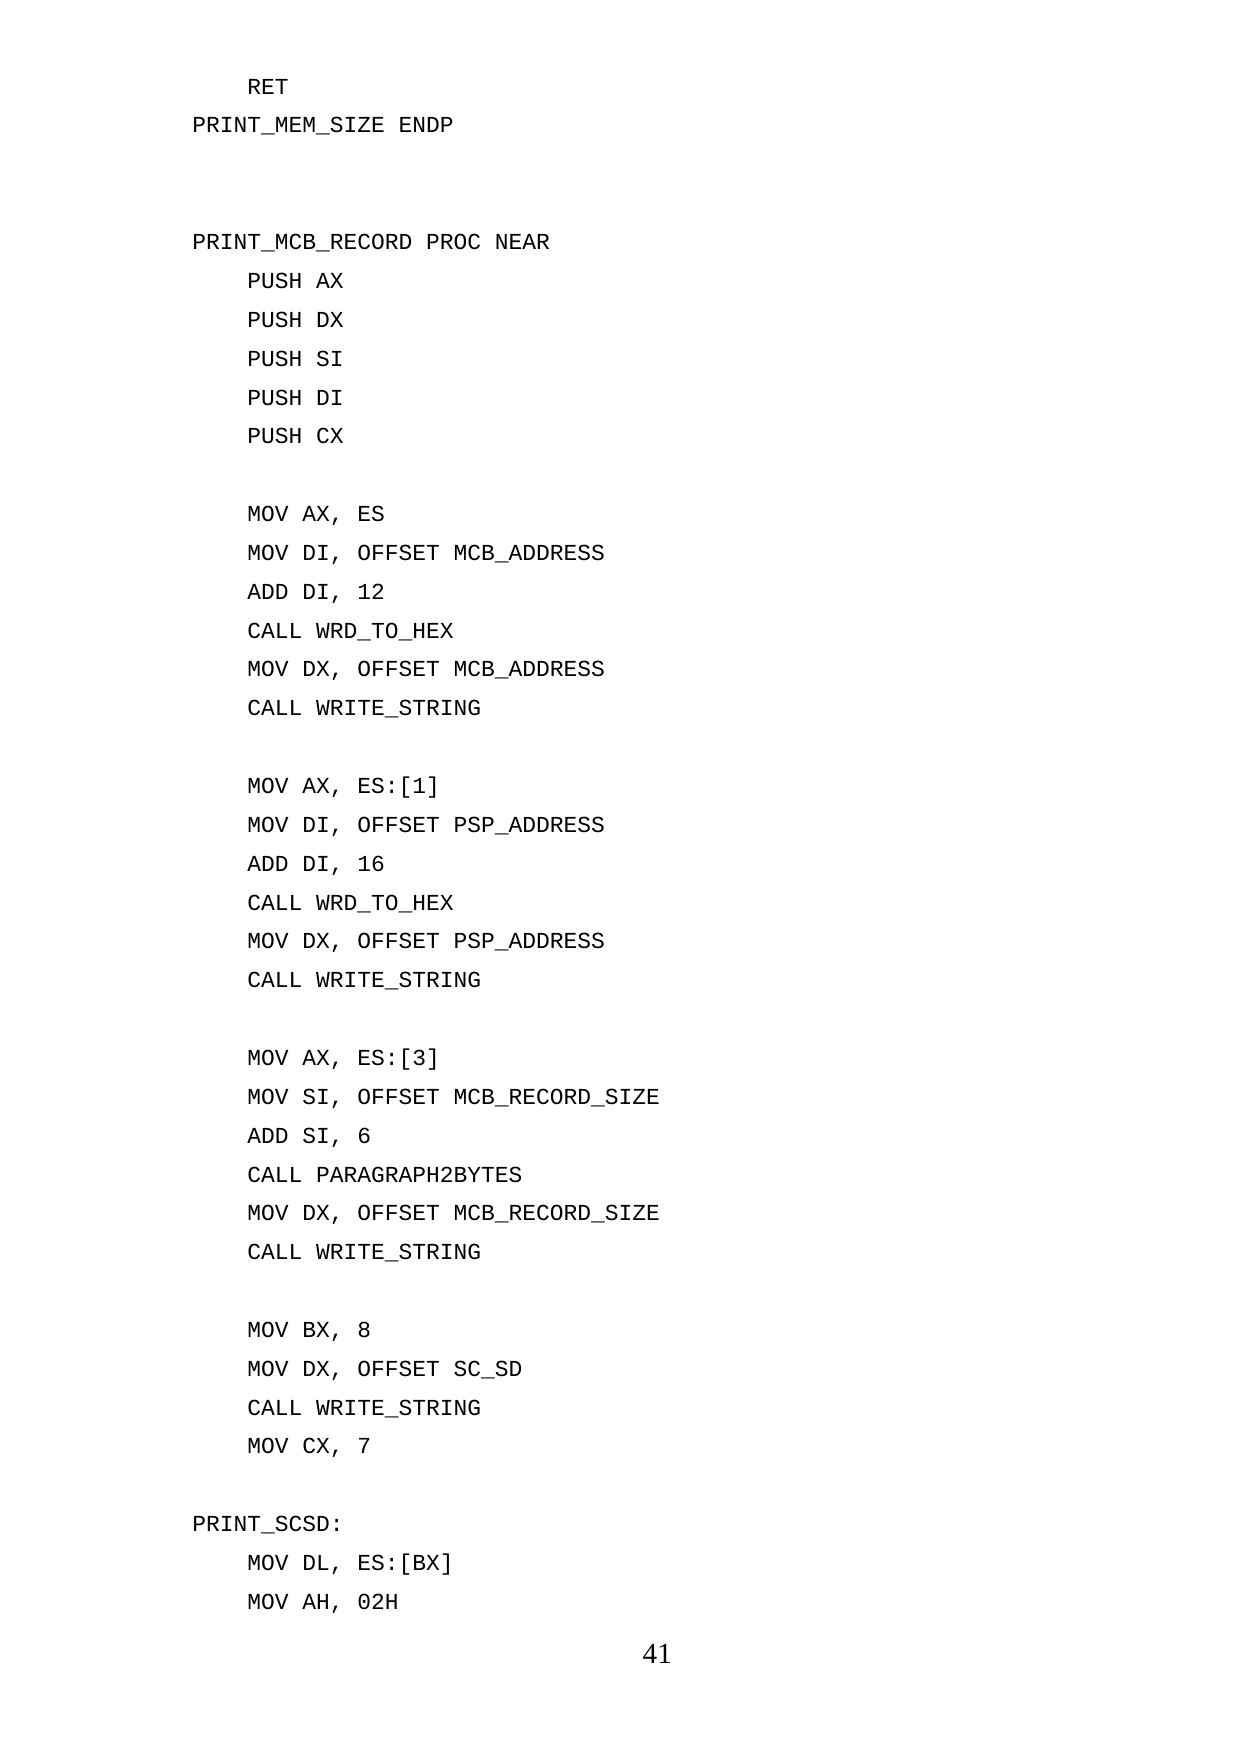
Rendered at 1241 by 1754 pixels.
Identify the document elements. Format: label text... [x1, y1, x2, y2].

text ADD DI, 16 [118, 852, 1122, 878]
text MOV DL, ES:[BX] [118, 1551, 1122, 1577]
text MOV BX, 8 [118, 1318, 1122, 1344]
text PRINT_MEM_SIZE ENDP [118, 114, 1122, 140]
text MOV SI, OFFSET MCB_RECORD_SIZE [118, 1085, 1122, 1111]
text MOV DX, OFFSET SC_SD [118, 1357, 1122, 1383]
text CALL WRITE_STRING [118, 969, 1122, 994]
text MOV AX, ES [118, 502, 1122, 528]
text PRINT_SCSD: [118, 1513, 1122, 1538]
text CALL WRD_TO_HEX [118, 891, 1122, 917]
text MOV DI, OFFSET PSP_ADDRESS [118, 813, 1122, 839]
text MOV CX, 7 [118, 1435, 1122, 1461]
text PUSH DX [118, 308, 1122, 334]
text PUSH AX [118, 269, 1122, 295]
text CALL WRD_TO_HEX [118, 619, 1122, 645]
text PUSH DI [118, 386, 1122, 412]
text CALL WRITE_STRING [118, 697, 1122, 723]
text MOV DI, OFFSET MCB_ADDRESS [118, 541, 1122, 567]
text PRINT_MCB_RECORD PROC NEAR [118, 230, 1122, 256]
text CALL WRITE_STRING [118, 1241, 1122, 1267]
text PUSH SI [118, 347, 1122, 373]
text CALL WRITE_STRING [118, 1396, 1122, 1422]
text MOV DX, OFFSET MCB_ADDRESS [118, 658, 1122, 684]
text RET [118, 75, 1122, 101]
text ADD SI, 6 [118, 1124, 1122, 1150]
text MOV DX, OFFSET PSP_ADDRESS [118, 930, 1122, 956]
text CALL PARAGRAPH2BYTES [118, 1163, 1122, 1189]
text ADD DI, 12 [118, 580, 1122, 606]
text MOV DX, OFFSET MCB_RECORD_SIZE [118, 1202, 1122, 1228]
text PUSH CX [118, 425, 1122, 451]
text MOV AX, ES:[3] [118, 1046, 1122, 1072]
text MOV AX, ES:[1] [118, 774, 1122, 800]
text MOV AH, 02H [118, 1590, 1122, 1616]
